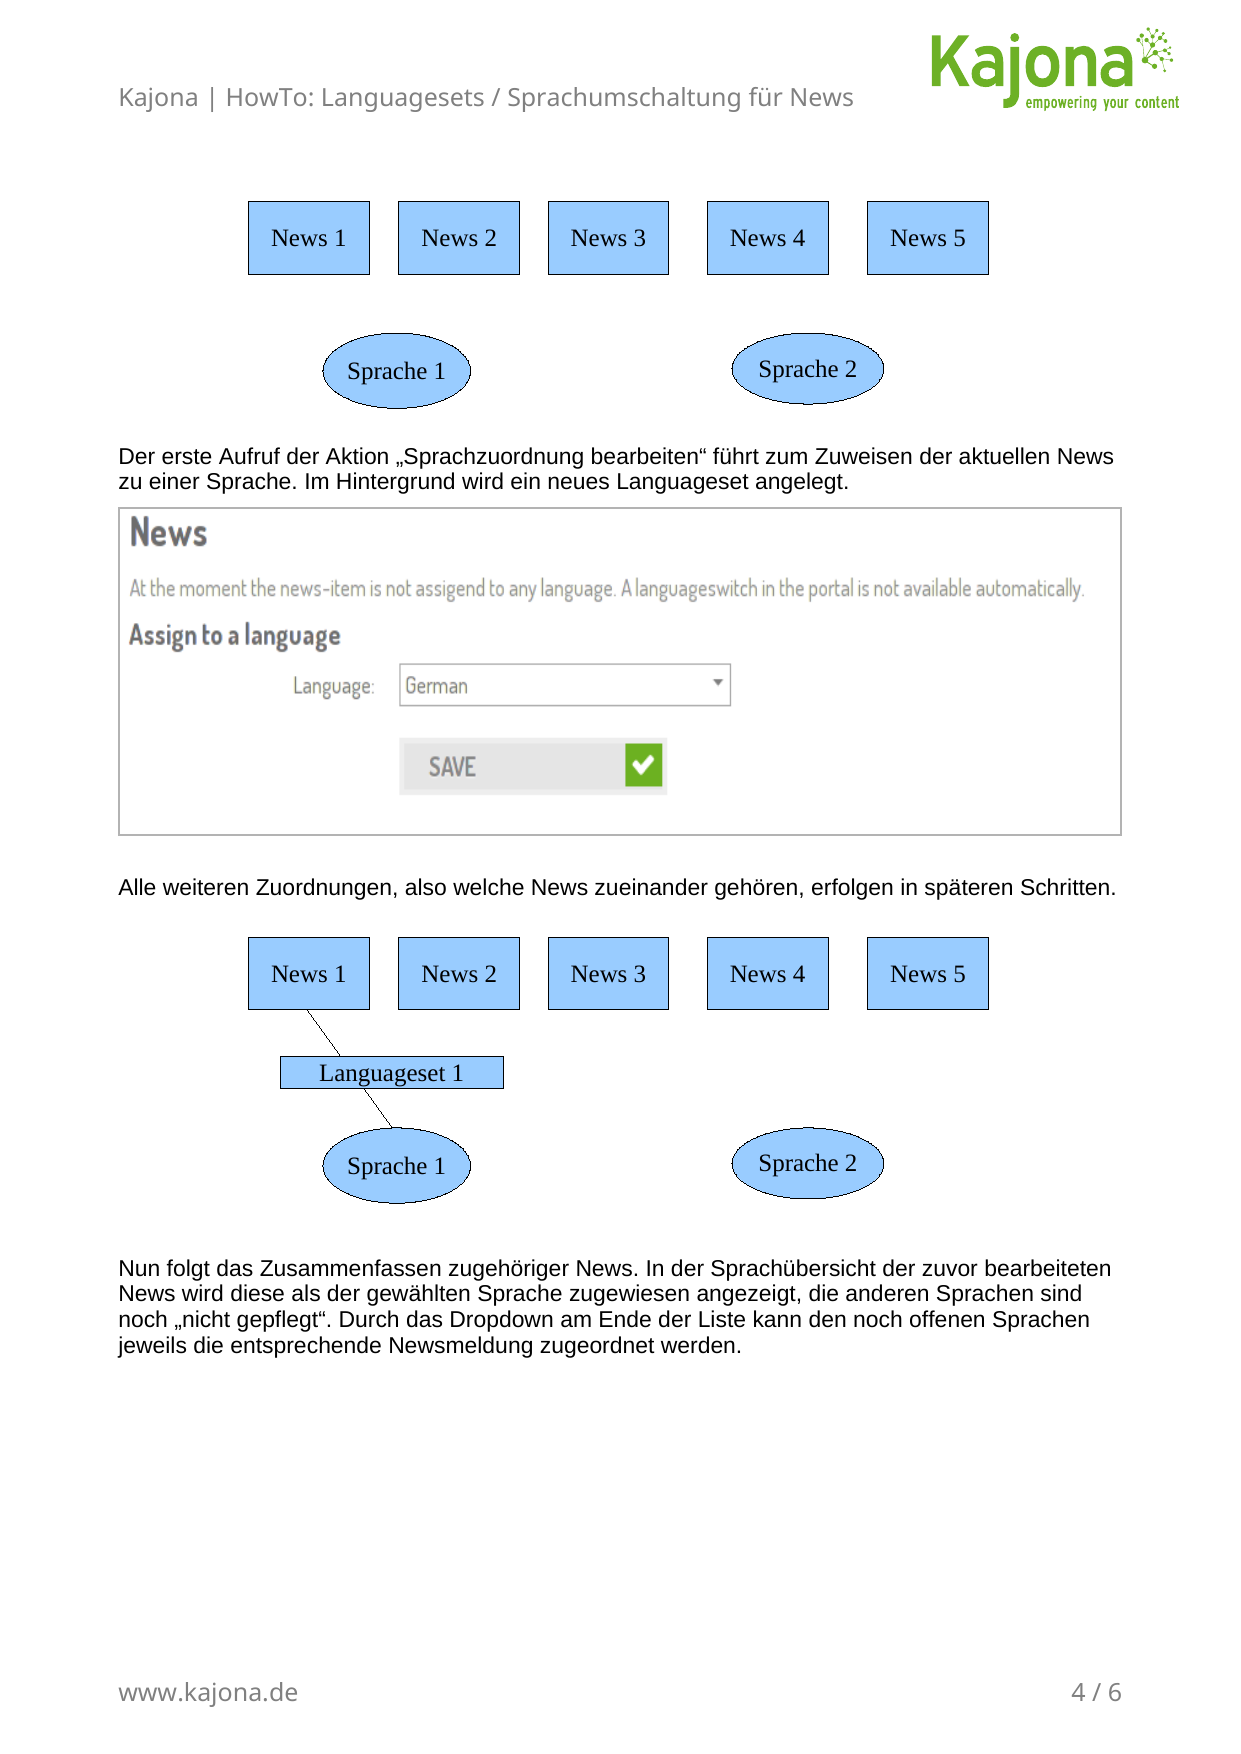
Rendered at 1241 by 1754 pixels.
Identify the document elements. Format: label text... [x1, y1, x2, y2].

picture [123, 512, 1117, 831]
text Nun folgt das Zusammenfassen zugehöriger News. In der Sprachübersicht der zuvor bearbeiteten News wird diese als der gewählten Sprache zugewiesen angezeigt, die anderen Sprachen sind noch „nicht gepflegt“. Durch das Dropdown am Ende der Liste kann den noch offenen Sprachen jeweils die entsprechende Newsmeldung zugeordnet werden. [118, 1256, 1122, 1358]
text Alle weiteren Zuordnungen, also welche News zueinander gehören, erfolgen in späteren Schritten. [118, 874, 1122, 900]
text Der erste Aufruf der Aktion „Sprachzuordnung bearbeiten“ führt zum Zuweisen der aktuellen News zu einer Sprache. Im Hintergrund wird ein neues Languageset angelegt. [118, 443, 1122, 495]
